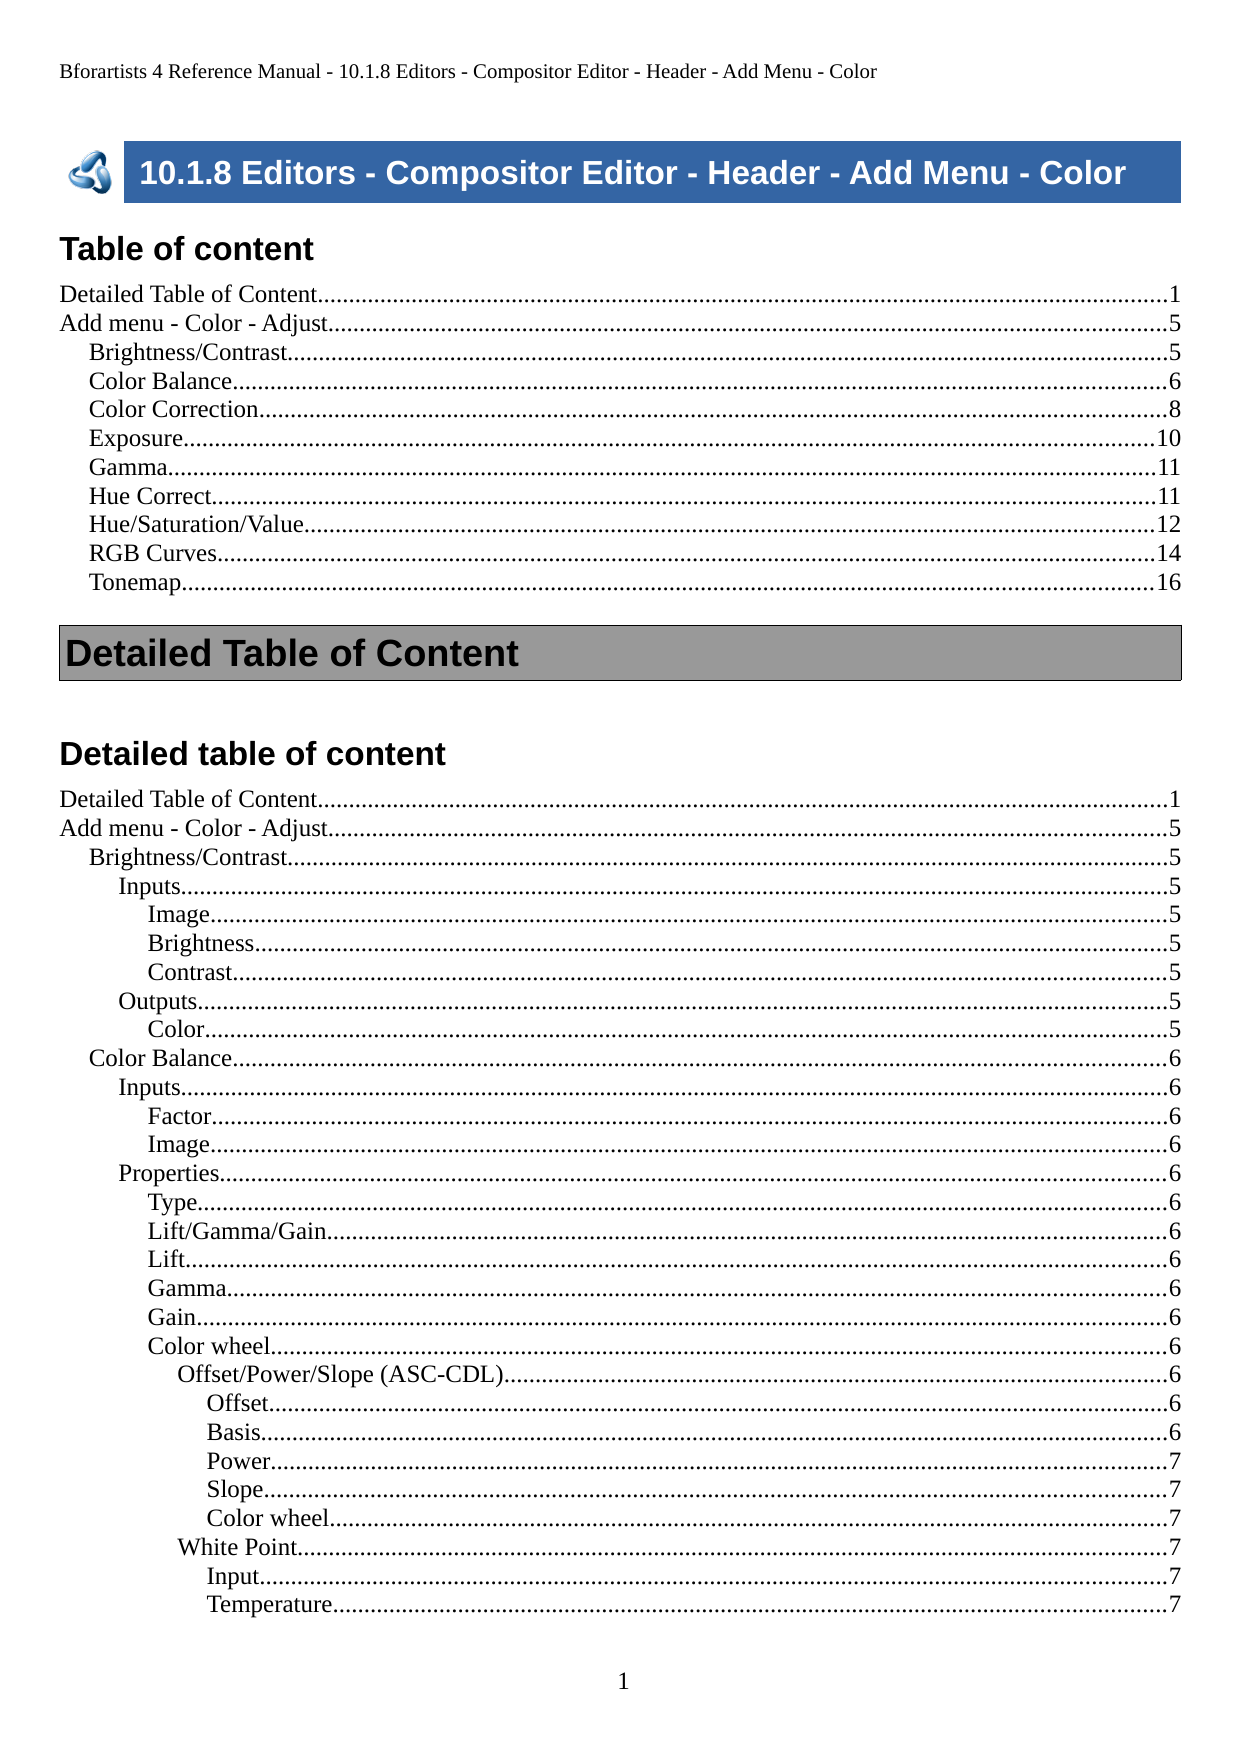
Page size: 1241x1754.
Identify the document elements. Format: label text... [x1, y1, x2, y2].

text Lift 6 [147, 1244, 1181, 1273]
text Power 7 [206, 1446, 1181, 1474]
text Image 5 [147, 899, 1181, 928]
text Outputs 5 [118, 986, 1181, 1014]
text Detailed Table of Content 1 [59, 279, 1181, 308]
table_header 10.1.8 Editors - Compositor Editor - Header - Add Menu - Color [124, 141, 1181, 203]
text Add menu - Color - Adjust 5 [59, 813, 1181, 842]
text RGB Curves 14 [88, 538, 1181, 567]
subtitle Table of content [59, 228, 1181, 267]
text Contrast 5 [147, 957, 1181, 986]
text Hue/Saturation/Value 12 [88, 509, 1181, 538]
text Offset 6 [206, 1388, 1181, 1417]
text Hue Correct 11 [88, 481, 1181, 509]
subtitle Detailed table of content [59, 733, 1181, 772]
text Offset/Power/Slope (ASC-CDL) 6 [177, 1359, 1181, 1388]
text Gamma 11 [88, 452, 1181, 481]
text Properties 6 [118, 1158, 1181, 1187]
text Color Correction 8 [88, 394, 1181, 423]
text Detailed Table of Content 1 [59, 784, 1181, 813]
table_header [59, 141, 124, 203]
text Gain 6 [147, 1302, 1181, 1331]
text Color Balance 6 [88, 366, 1181, 394]
text Add menu - Color - Adjust 5 [59, 308, 1181, 337]
text Slope 7 [206, 1474, 1181, 1503]
text Tonemap 16 [88, 567, 1181, 596]
text Temperature 7 [206, 1589, 1181, 1618]
text Gamma 6 [147, 1273, 1181, 1302]
text Brightness/Contrast 5 [88, 337, 1181, 366]
text Color Balance 6 [88, 1043, 1181, 1072]
text Basis 6 [206, 1417, 1181, 1446]
text Factor 6 [147, 1101, 1181, 1129]
picture [65, 147, 114, 197]
text Color wheel 6 [147, 1331, 1181, 1359]
text Brightness/Contrast 5 [88, 842, 1181, 871]
text Color 5 [147, 1014, 1181, 1043]
text White Point 7 [177, 1532, 1181, 1561]
text Lift/Gamma/Gain 6 [147, 1216, 1181, 1244]
text Brightness 5 [147, 928, 1181, 957]
text Color wheel 7 [206, 1503, 1181, 1532]
text Image 6 [147, 1129, 1181, 1158]
text Input 7 [206, 1561, 1181, 1589]
text Exposure 10 [88, 423, 1181, 452]
text Inputs 5 [118, 871, 1181, 899]
text Type 6 [147, 1187, 1181, 1216]
table_header Detailed Table of Content [60, 626, 1181, 680]
text Inputs 6 [118, 1072, 1181, 1101]
